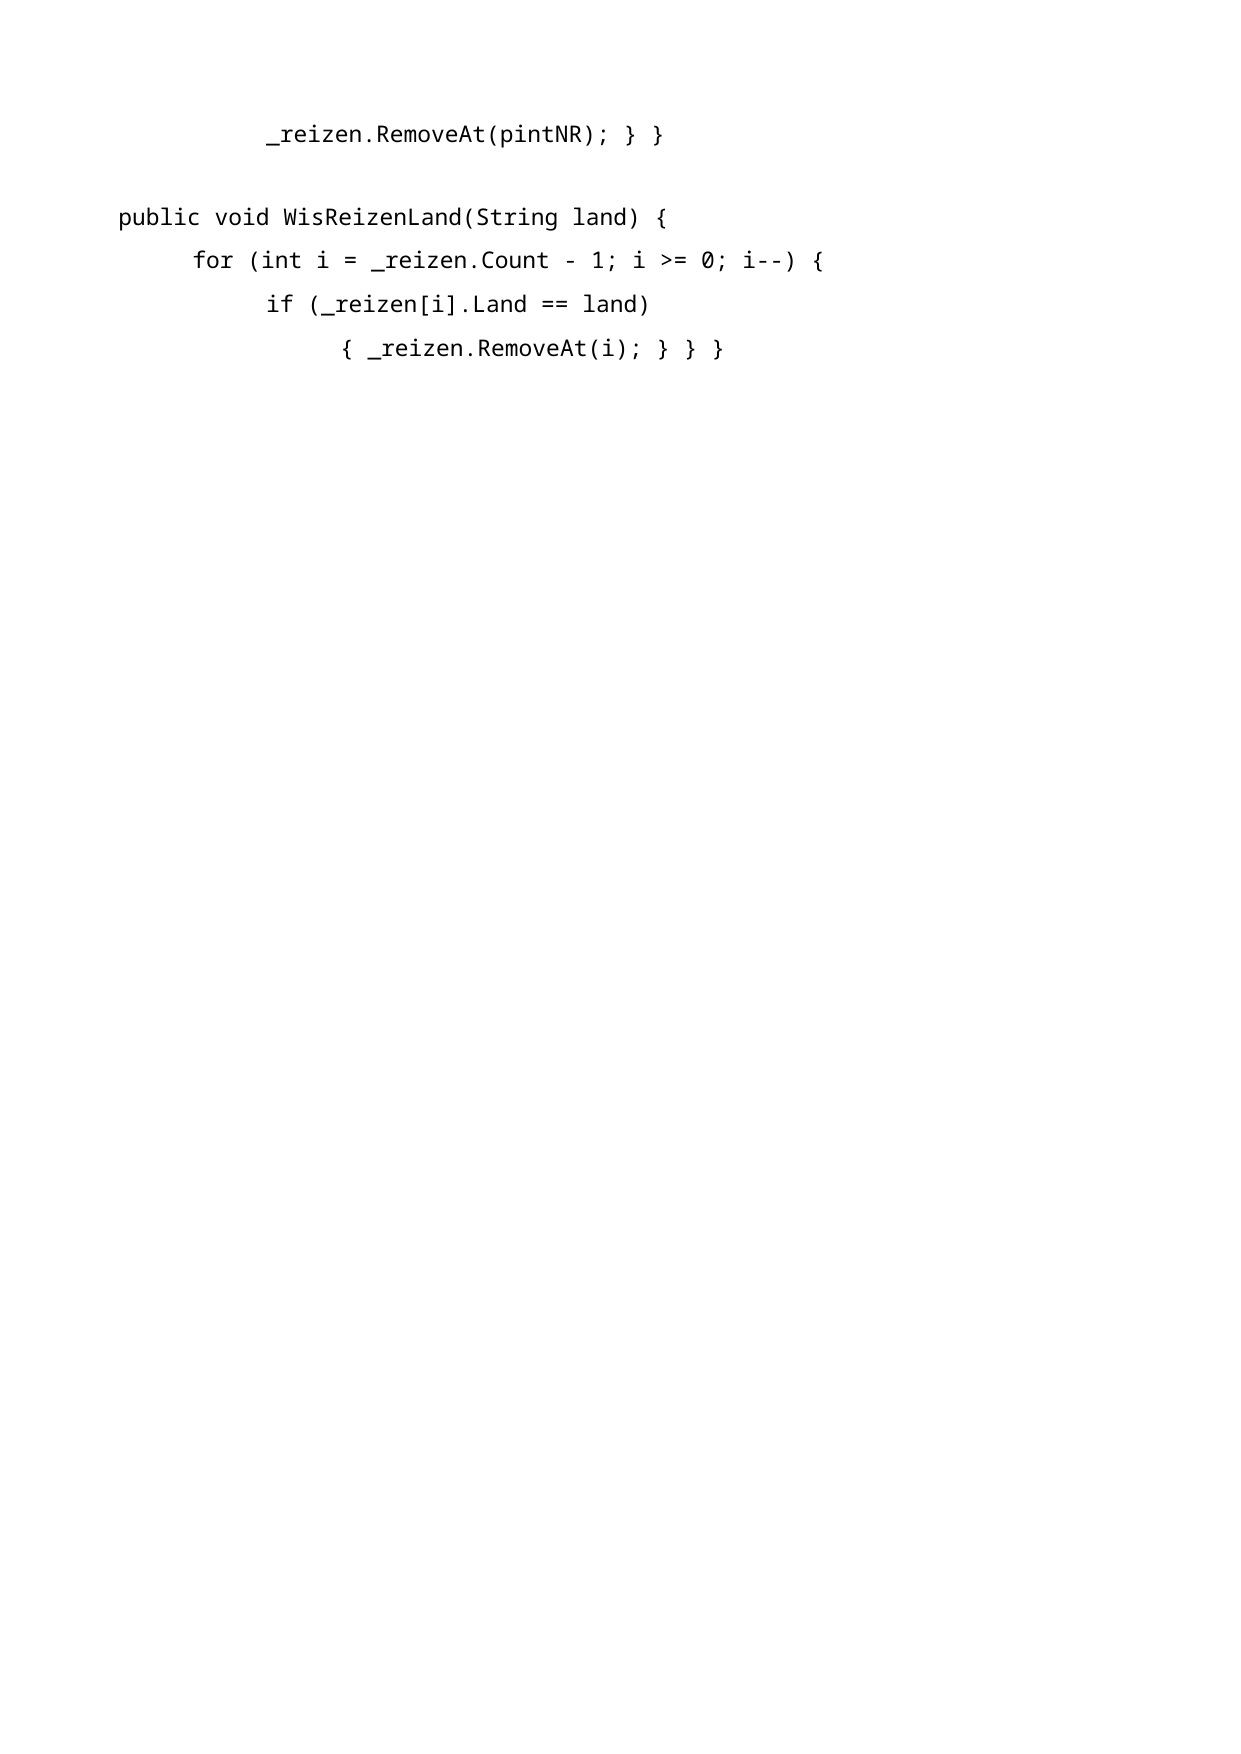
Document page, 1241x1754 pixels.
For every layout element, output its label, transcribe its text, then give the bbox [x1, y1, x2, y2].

text { _reizen.RemoveAt(i); } } } [118, 332, 1122, 363]
text if (_reizen[i].Land == land) [118, 288, 1122, 319]
text for (int i = _reizen.Count - 1; i >= 0; i--) { [118, 244, 1122, 276]
text _reizen.RemoveAt(pintNR); } } [118, 118, 1122, 149]
text public void WisReizenLand(String land) { [118, 201, 1122, 232]
